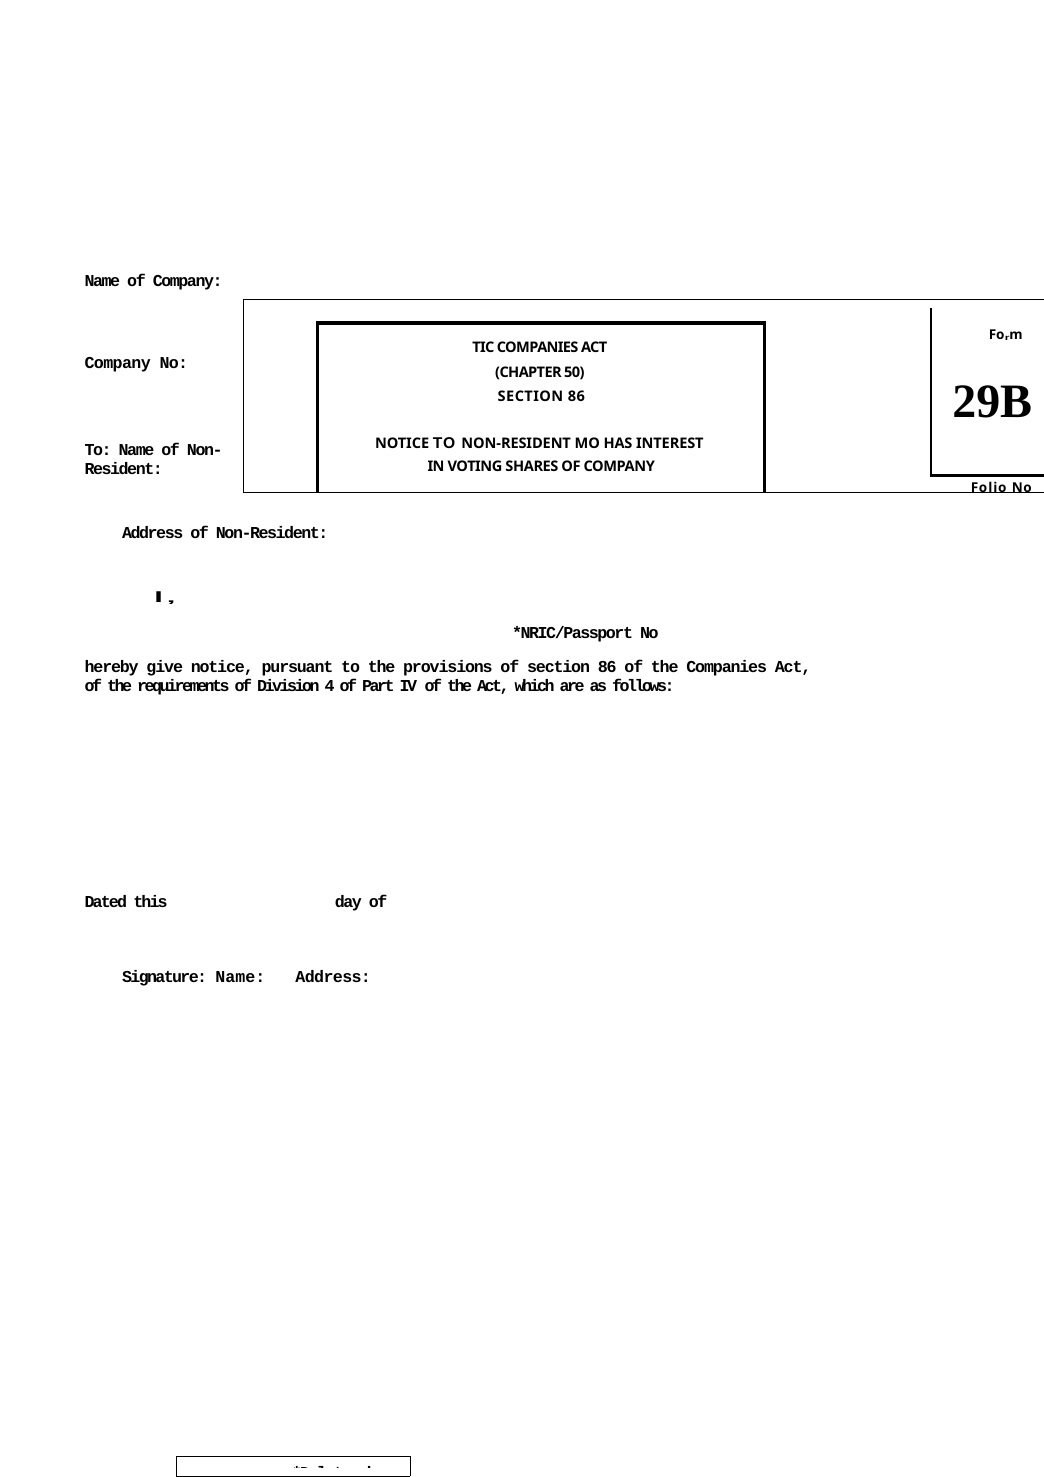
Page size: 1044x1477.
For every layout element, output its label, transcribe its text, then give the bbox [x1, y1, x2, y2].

text Signature: Name: Address: [122, 968, 820, 987]
table_cell Folio No [931, 477, 1044, 492]
table_header [765, 308, 930, 321]
text *NRIC/Passport No [512, 625, 820, 644]
text day of [334, 893, 820, 912]
table_cell Form 29B [932, 321, 1044, 474]
text Company No: [84, 355, 243, 374]
text hereby give notice, pursuant to the provisions of section 86 of the Companies Act, of the requirements of Division 4 of Part IV of the Act, which are as follows: [84, 659, 820, 696]
text Address of Non-Resident: [122, 524, 820, 543]
table_header [932, 308, 1044, 321]
table_cell TIC COMPANIES ACT (CHAPTER 50) SECTION 86 NOTICE TO NON-RESIDENT MO HAS INTEREST IN VOTING SHARES OF COMPANY [319, 325, 763, 492]
table_cell [766, 474, 931, 492]
text Dated this [84, 893, 248, 912]
text To: Name of Non-Resident: [84, 441, 243, 479]
table_header [318, 308, 764, 321]
table_cell [766, 321, 930, 474]
text [244, 300, 1044, 492]
text Name of Company: [84, 272, 820, 291]
text I, [152, 588, 820, 606]
